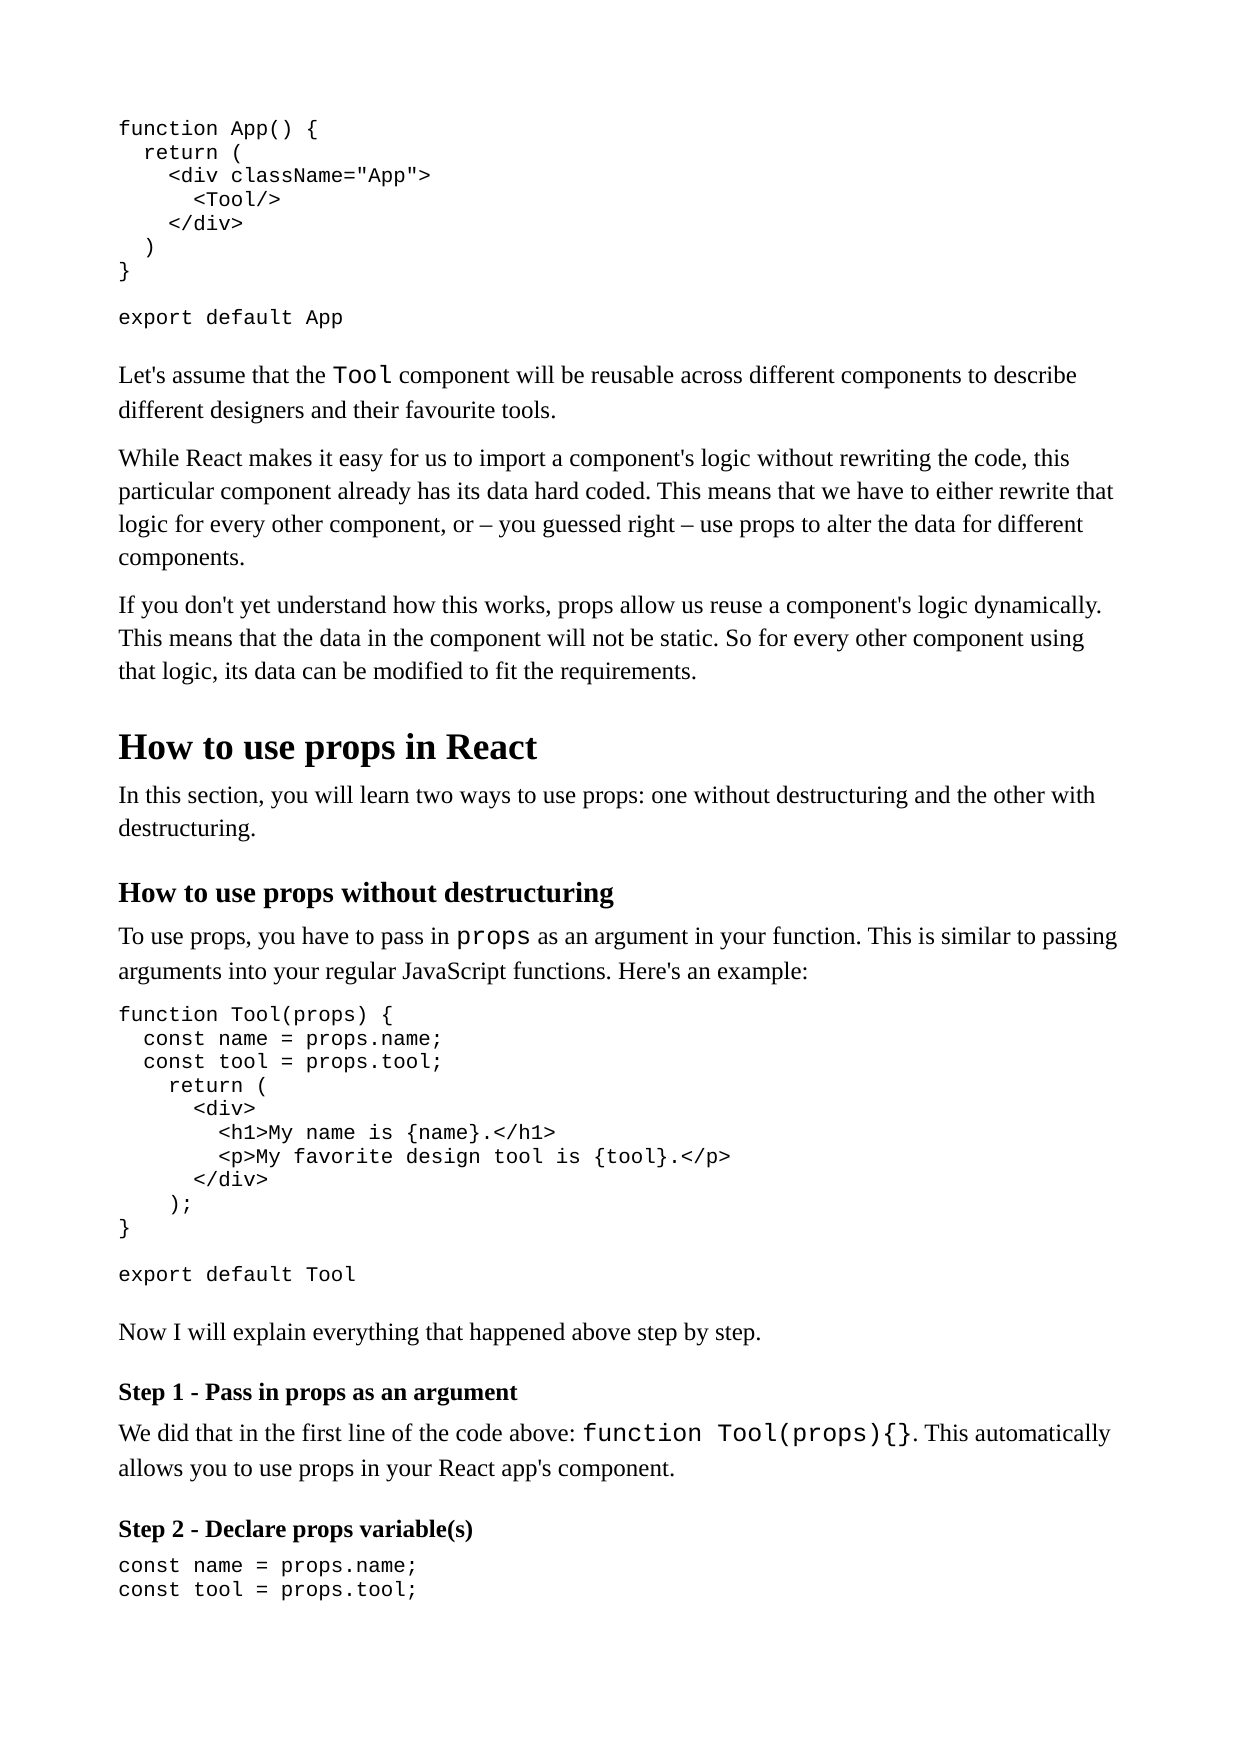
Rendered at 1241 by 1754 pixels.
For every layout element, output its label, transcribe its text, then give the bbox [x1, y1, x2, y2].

subtitle Step 1 - Pass in props as an argument [118, 1377, 1122, 1406]
text } [118, 260, 1122, 284]
text <div className="App"> [118, 165, 1122, 189]
text To use props, you have to pass in props as an argument in your function. This is similar to passing arguments into your regular JavaScript functions. Here's an example: [118, 921, 1122, 985]
text const name = props.name; [118, 1027, 1122, 1051]
text While React makes it easy for us to import a component's logic without rewriting the code, this particular component already has its data hard coded. This means that we have to either rewrite that logic for every other component, or – you guessed right – use props to alter the data for different components. [118, 443, 1122, 571]
text ) [118, 236, 1122, 260]
text We did that in the first line of the code above: function Tool(props){}. This automatically allows you to use props in your React app's component. [118, 1418, 1122, 1482]
text </div> [118, 1169, 1122, 1193]
subtitle How to use props in React [118, 724, 1122, 767]
text return ( [118, 142, 1122, 165]
text <div> [118, 1098, 1122, 1122]
text const tool = props.tool; [118, 1578, 1122, 1602]
subtitle How to use props without destructuring [118, 875, 1122, 909]
text return ( [118, 1075, 1122, 1098]
text In this section, you will learn two ways to use props: one without destructuring and the other with destructuring. [118, 780, 1122, 842]
text const name = props.name; [118, 1555, 1122, 1578]
text </div> [118, 213, 1122, 236]
text export default App [118, 307, 1122, 331]
text ); [118, 1193, 1122, 1217]
text function Tool(props) { [118, 1004, 1122, 1027]
text } [118, 1217, 1122, 1240]
text Let's assume that the Tool component will be reusable across different components to describe different designers and their favourite tools. [118, 360, 1122, 424]
text <Tool/> [118, 189, 1122, 213]
text Now I will explain everything that happened above step by step. [118, 1317, 1122, 1346]
text function App() { [118, 118, 1122, 142]
text export default Tool [118, 1264, 1122, 1288]
text <h1>My name is {name}.</h1> [118, 1122, 1122, 1146]
subtitle Step 2 - Declare props variable(s) [118, 1514, 1122, 1542]
text const tool = props.tool; [118, 1051, 1122, 1075]
text If you don't yet understand how this works, props allow us reuse a component's logic dynamically. This means that the data in the component will not be static. So for every other component using that logic, its data can be modified to fit the requirements. [118, 590, 1122, 684]
text <p>My favorite design tool is {tool}.</p> [118, 1146, 1122, 1169]
